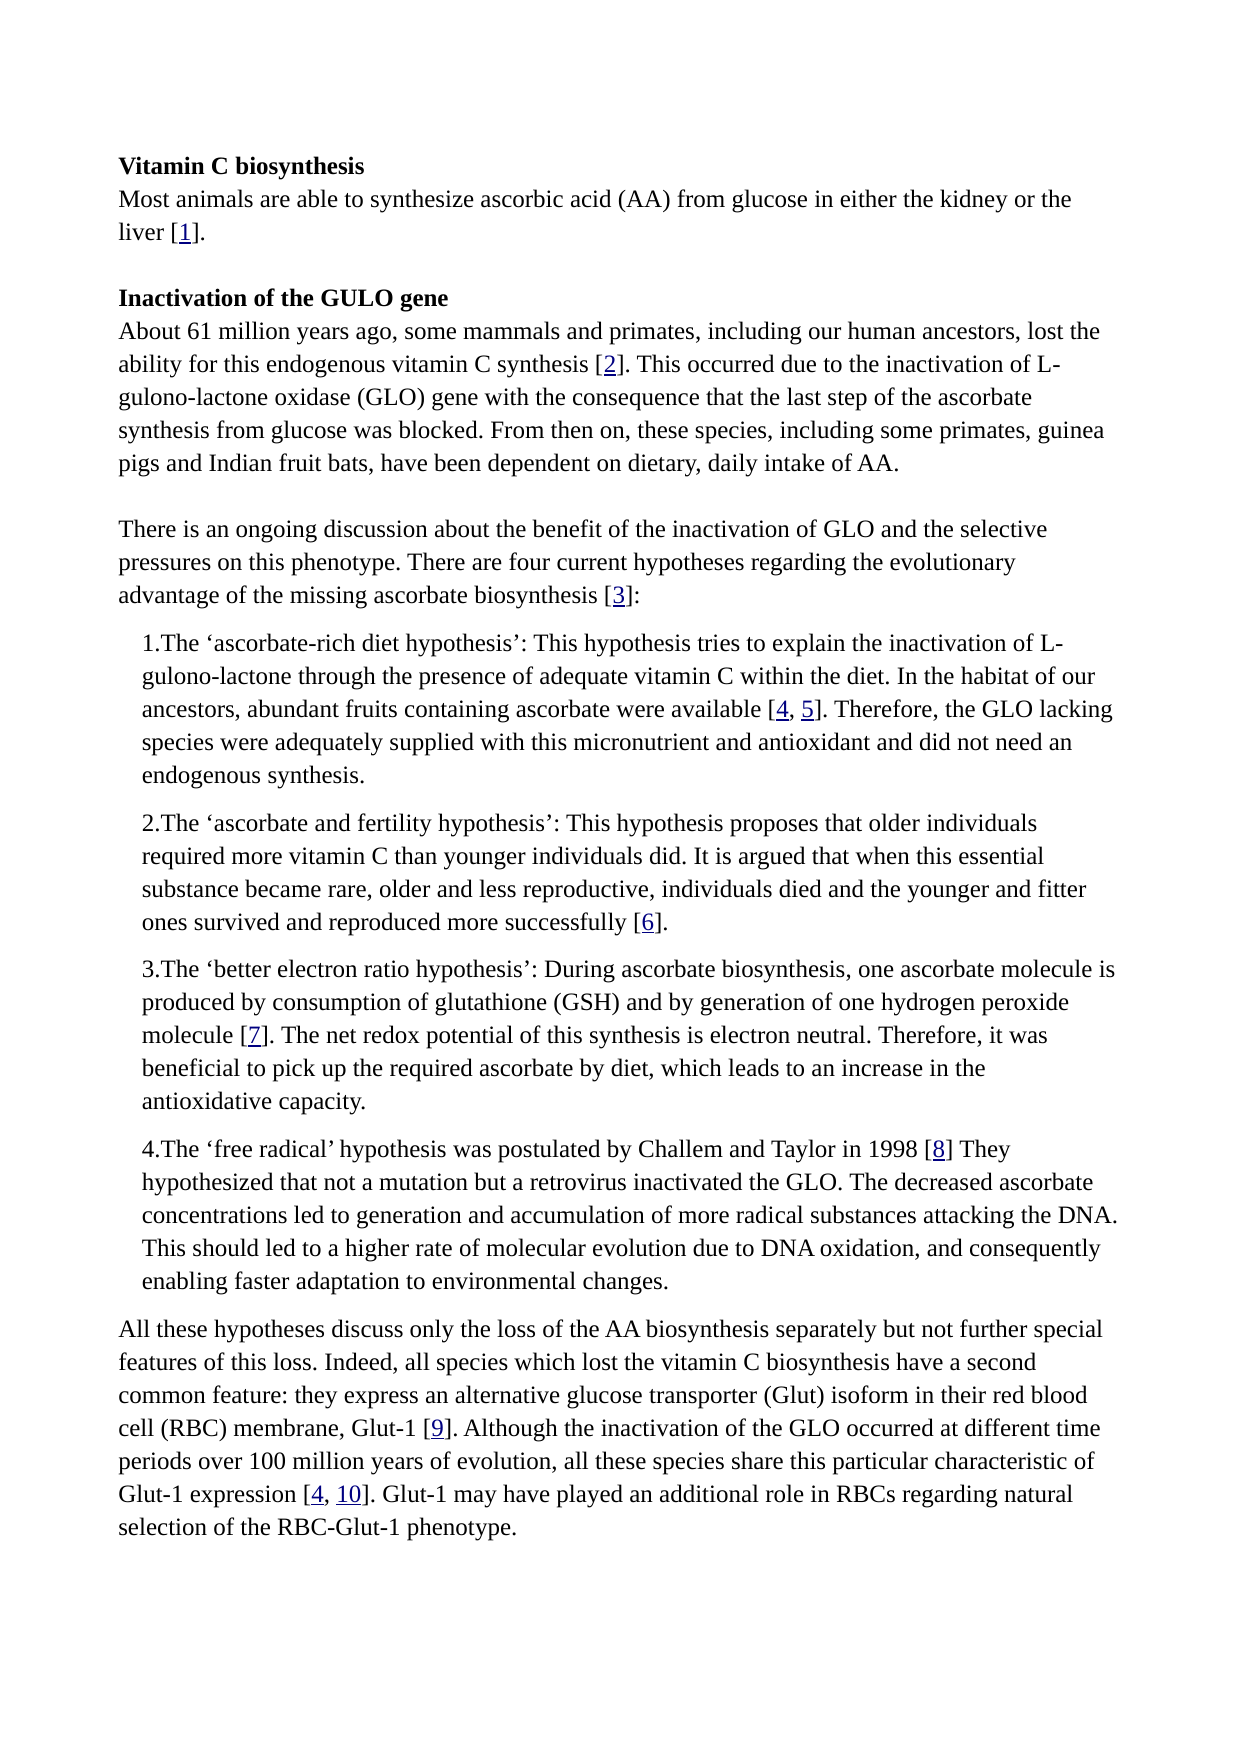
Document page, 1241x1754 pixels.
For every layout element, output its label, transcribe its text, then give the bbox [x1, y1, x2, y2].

list The ‘free radical’ hypothesis was postulated by Challem and Taylor in 1998 [8] They hypothesized that not a mutation but a retrovirus inactivated the GLO. The decreased ascorbate concentrations led to generation and accumulation of more radical substances attacking the DNA. This should led to a higher rate of molecular evolution due to DNA oxidation, and consequently enabling faster adaptation to environmental changes. [118, 1134, 1122, 1295]
text All these hypotheses discuss only the loss of the AA biosynthesis separately but not further special features of this loss. Indeed, all species which lost the vitamin C biosynthesis have a second common feature: they express an alternative glucose transporter (Glut) isoform in their red blood cell (RBC) membrane, Glut-1 [9]. Although the inactivation of the GLO occurred at different time periods over 100 million years of evolution, all these species share this particular characteristic of Glut-1 expression [4, 10]. Glut-1 may have played an additional role in RBCs regarding natural selection of the RBC-Glut-1 phenotype. [118, 1314, 1122, 1574]
text Vitamin C biosynthesis Most animals are able to synthesize ascorbic acid (AA) from glucose in either the kidney or the liver [1]. Inactivation of the GULO gene About 61 million years ago, some mammals and primates, including our human ancestors, lost the ability for this endogenous vitamin C synthesis [2]. This occurred due to the inactivation of L-gulono-lactone oxidase (GLO) gene with the consequence that the last step of the ascorbate synthesis from glucose was blocked. From then on, these species, including some primates, guinea pigs and Indian fruit bats, have been dependent on dietary, daily intake of AA. There is an ongoing discussion about the benefit of the inactivation of GLO and the selective pressures on this phenotype. There are four current hypotheses regarding the evolutionary advantage of the missing ascorbate biosynthesis [3]: [118, 118, 1122, 609]
list The ‘better electron ratio hypothesis’: During ascorbate biosynthesis, one ascorbate molecule is produced by consumption of glutathione (GSH) and by generation of one hydrogen peroxide molecule [7]. The net redox potential of this synthesis is electron neutral. Therefore, it was beneficial to pick up the required ascorbate by diet, which leads to an increase in the antioxidative capacity. [118, 954, 1122, 1115]
list The ‘ascorbate and fertility hypothesis’: This hypothesis proposes that older individuals required more vitamin C than younger individuals did. It is argued that when this essential substance became rare, older and less reproductive, individuals died and the younger and fitter ones survived and reproduced more successfully [6]. [118, 808, 1122, 936]
list The ‘ascorbate-rich diet hypothesis’: This hypothesis tries to explain the inactivation of L-gulono-lactone through the presence of adequate vitamin C within the diet. In the habitat of our ancestors, abundant fruits containing ascorbate were available [4, 5]. Therefore, the GLO lacking species were adequately supplied with this micronutrient and antioxidant and did not need an endogenous synthesis. [118, 628, 1122, 789]
